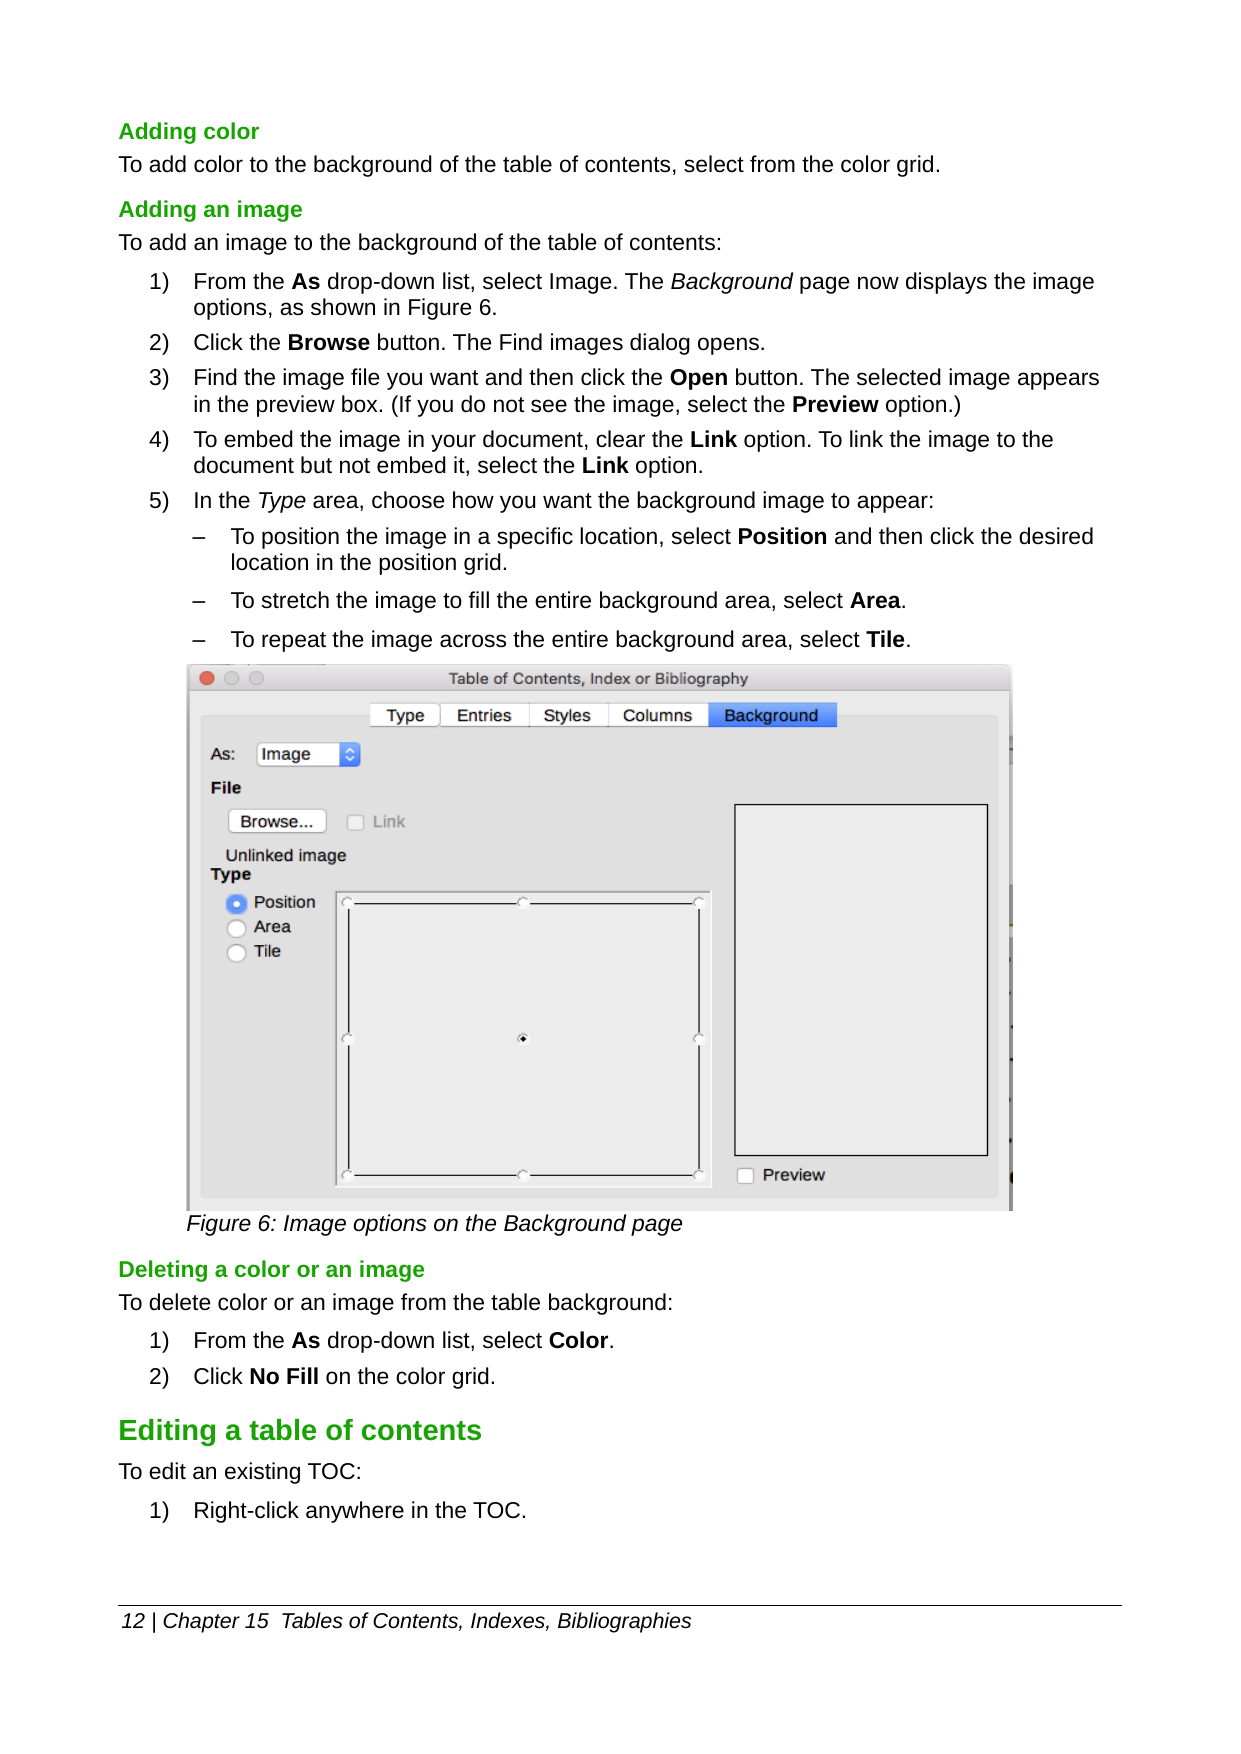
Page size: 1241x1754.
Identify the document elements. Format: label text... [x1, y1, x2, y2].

subtitle Deleting a color or an image [118, 1256, 1122, 1282]
subtitle Adding color [118, 118, 1122, 144]
list To embed the image in your document, clear the Link option. To link the image to the document but not embed it, select the Link option. [169, 426, 1122, 479]
list Right-click anywhere in the TOC. [169, 1497, 1122, 1523]
list From the As drop-down list, select Color. [169, 1327, 1122, 1354]
subtitle Editing a table of contents [118, 1413, 1122, 1446]
list To delete color or an image from the table background: [118, 1288, 1122, 1315]
list To position the image in a specific location, select Position and then click the desired location in the position grid. [192, 523, 1122, 575]
list Click No Fill on the color grid. [169, 1363, 1122, 1389]
subtitle Adding an image [118, 196, 1122, 223]
picture [186, 664, 1013, 1211]
text To add color to the background of the table of contents, select from the color grid. [118, 151, 1122, 177]
list Find the image file you want and then click the Open button. The selected image appears in the preview box. (If you do not see the image, select the Preview option.) [169, 364, 1122, 417]
list To add an image to the background of the table of contents: [118, 229, 1122, 255]
list Click the Browse button. The Find images dialog opens. [169, 329, 1122, 356]
list In the Type area, choose how you want the background image to appear: [169, 487, 1122, 514]
list To repeat the image across the entire background area, select Tile. [192, 626, 1122, 652]
list From the As drop-down list, select Image. The Background page now displays the image options, as shown in Figure 6. [169, 268, 1122, 320]
list To edit an existing TOC: [118, 1458, 1122, 1484]
list To stretch the image to fill the entire background area, select Area. [192, 587, 1122, 614]
text Figure 6: Image options on the Background page [186, 1210, 1054, 1237]
